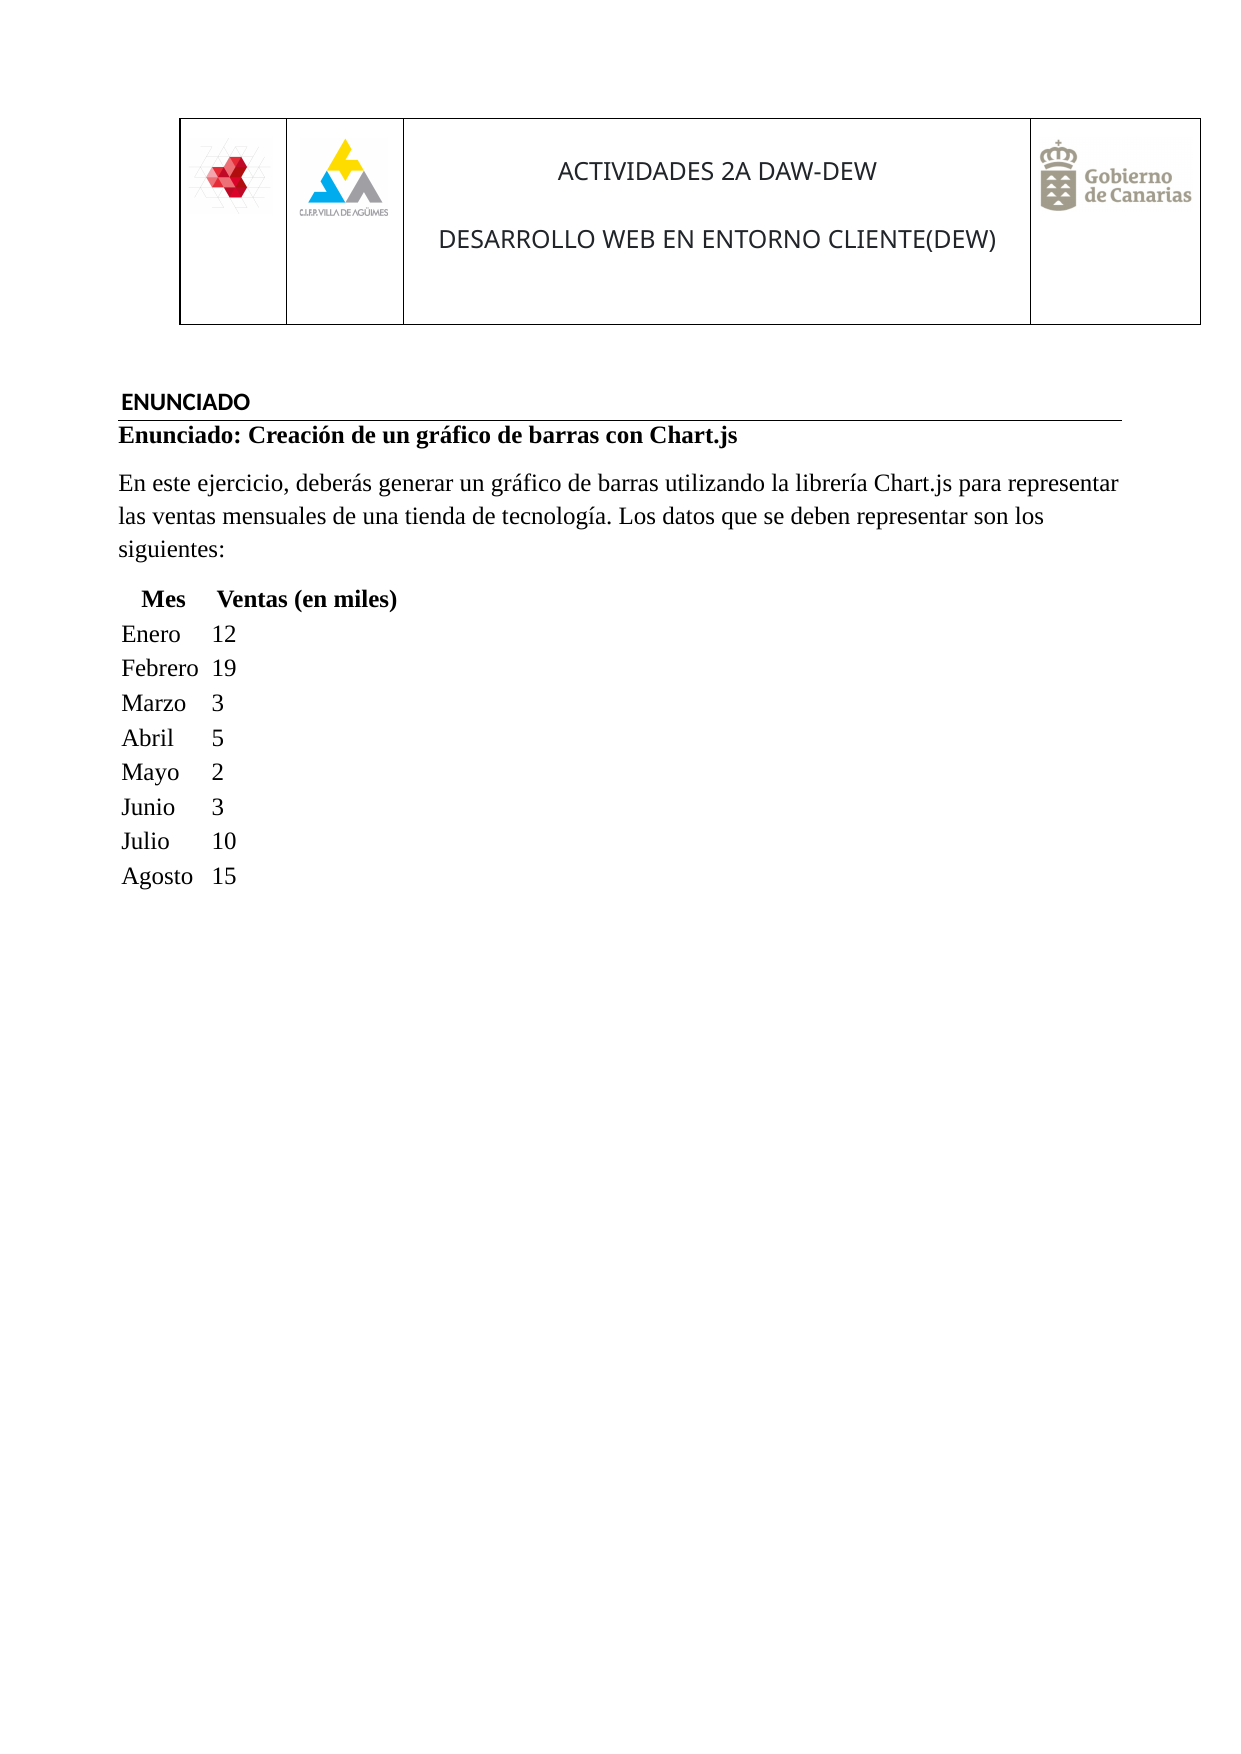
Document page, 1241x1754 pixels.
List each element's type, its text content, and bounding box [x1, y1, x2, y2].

table_cell 12 [209, 616, 405, 651]
table_cell Junio [118, 789, 208, 823]
table_cell Agosto [118, 858, 208, 893]
table_cell Febrero [118, 651, 208, 685]
table_cell 3 [209, 789, 405, 823]
table_cell 19 [209, 651, 405, 685]
picture [1037, 137, 1193, 212]
table_cell 2 [209, 754, 405, 789]
text ENUNCIADO [118, 384, 1122, 420]
table_cell 15 [209, 858, 405, 893]
text Enunciado: Creación de un gráfico de barras con Chart.js [118, 421, 1122, 449]
table_cell Abril [118, 720, 208, 754]
table_cell 10 [209, 824, 405, 858]
table_cell Marzo [118, 685, 208, 720]
table_cell 3 [209, 685, 405, 720]
table_cell 5 [209, 720, 405, 754]
picture [187, 138, 273, 214]
table_cell Julio [118, 824, 208, 858]
table_cell Enero [118, 616, 208, 651]
table_header Ventas (en miles) [209, 581, 405, 616]
picture [299, 138, 389, 217]
table_cell Mayo [118, 754, 208, 789]
table_header Mes [118, 581, 208, 616]
text En este ejercicio, deberás generar un gráfico de barras utilizando la librería Chart.js para representar las ventas mensuales de una tienda de tecnología. Los datos que se deben representar son los siguientes: [118, 468, 1122, 562]
